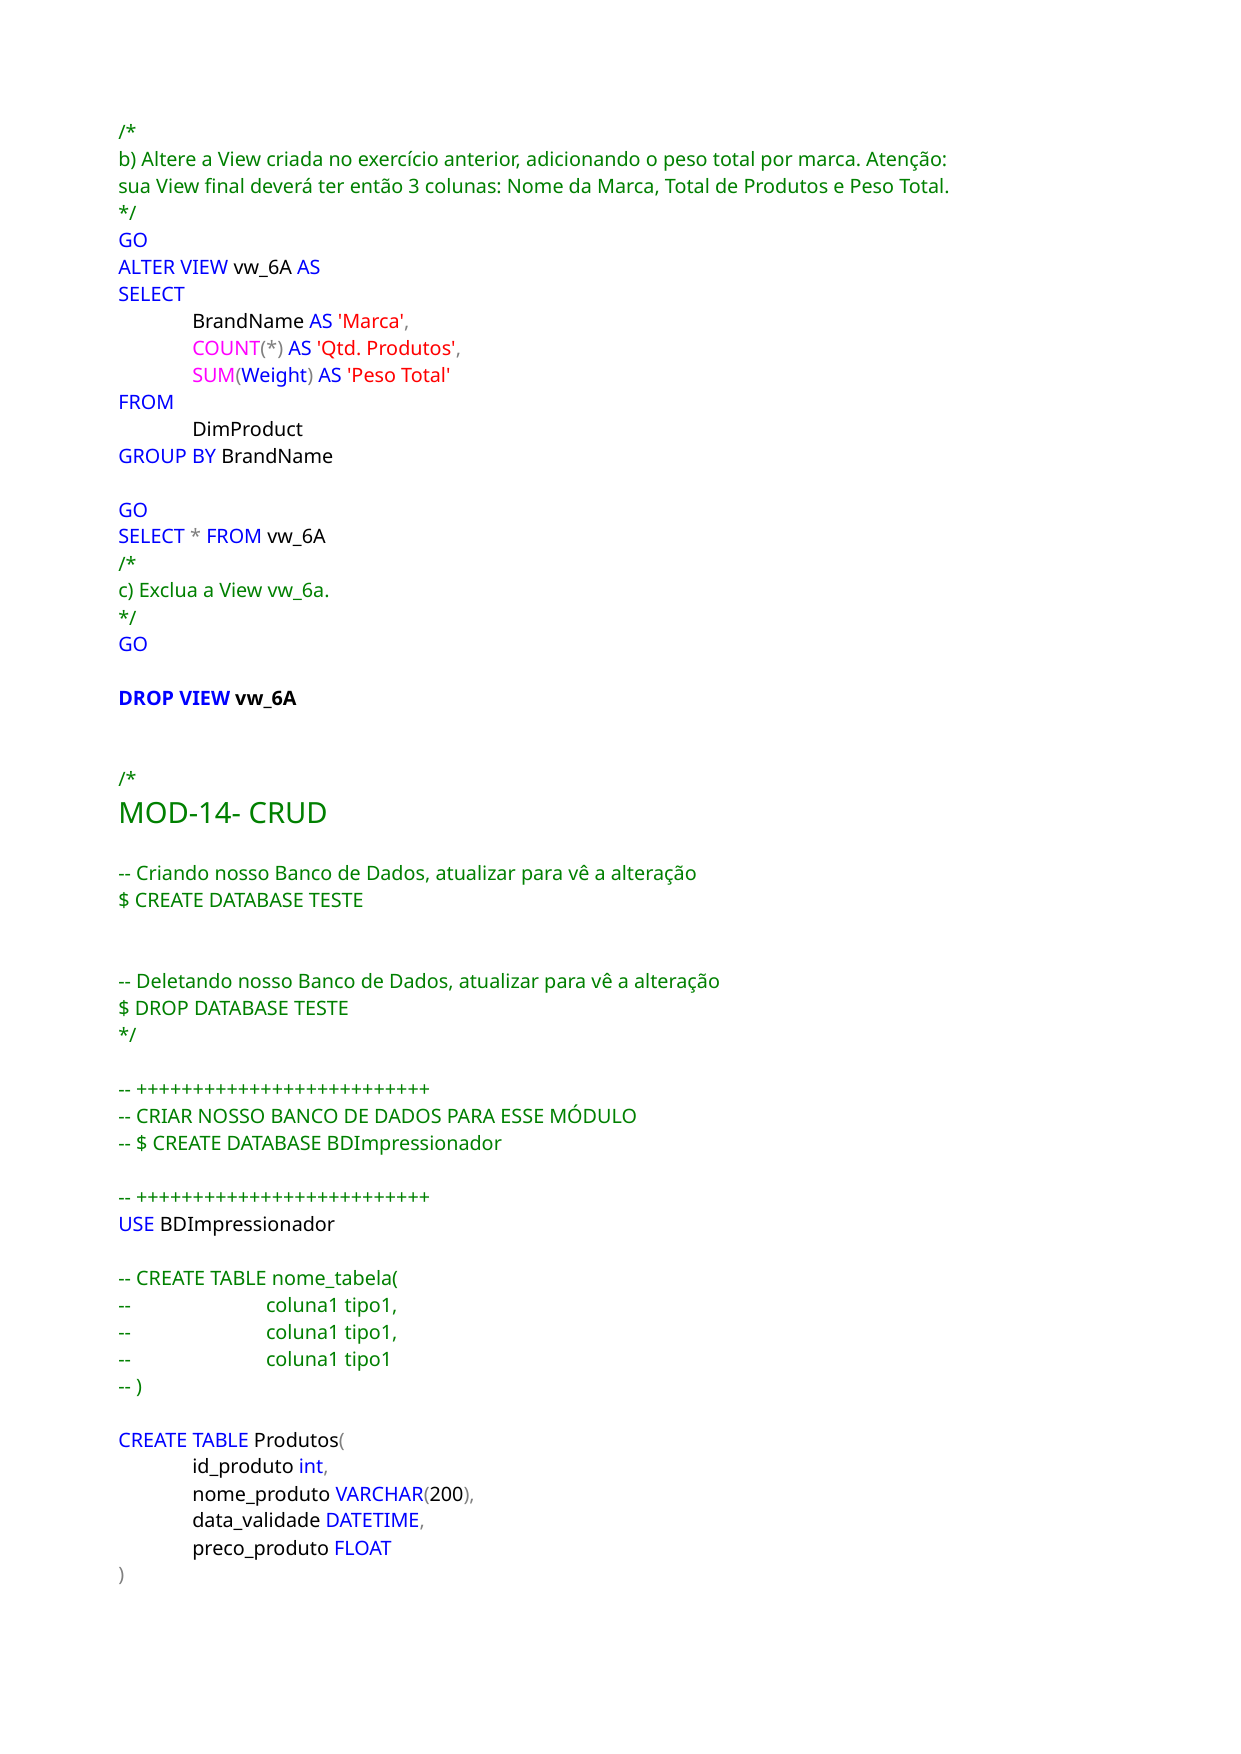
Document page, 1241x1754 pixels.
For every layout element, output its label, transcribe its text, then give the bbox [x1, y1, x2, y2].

text BrandName AS 'Marca', [118, 307, 1122, 334]
text -- coluna1 tipo1, [118, 1318, 1122, 1345]
text */ [118, 1021, 1122, 1048]
text -- Criando nosso Banco de Dados, atualizar para vê a alteração [118, 859, 1122, 886]
text SELECT * FROM vw_6A [118, 523, 1122, 550]
text COUNT(*) AS 'Qtd. Produtos', [118, 334, 1122, 361]
text FROM [118, 388, 1122, 415]
text data_validade DATETIME, [118, 1507, 1122, 1534]
text GO [118, 226, 1122, 253]
text $ DROP DATABASE TESTE [118, 994, 1122, 1021]
text GROUP BY BrandName [118, 442, 1122, 469]
text USE BDImpressionador [118, 1210, 1122, 1237]
text ALTER VIEW vw_6A AS [118, 253, 1122, 280]
text -- $ CREATE DATABASE BDImpressionador [118, 1129, 1122, 1156]
text sua View final deverá ter então 3 colunas: Nome da Marca, Total de Produtos e Peso Total. [118, 172, 1122, 199]
text -- CREATE TABLE nome_tabela( [118, 1264, 1122, 1291]
text -- Deletando nosso Banco de Dados, atualizar para vê a alteração [118, 967, 1122, 994]
text c) Exclua a View vw_6a. [118, 577, 1122, 604]
text SELECT [118, 280, 1122, 307]
text b) Altere a View criada no exercício anterior, adicionando o peso total por marca. Atenção: [118, 145, 1122, 172]
text -- ++++++++++++++++++++++++++ [118, 1075, 1122, 1102]
text /* [118, 550, 1122, 577]
text */ [118, 604, 1122, 631]
text DROP VIEW vw_6A [118, 685, 1122, 712]
text preco_produto FLOAT [118, 1534, 1122, 1561]
text id_produto int, [118, 1453, 1122, 1480]
text GO [118, 631, 1122, 658]
text /* [118, 766, 1122, 793]
text -- coluna1 tipo1, [118, 1291, 1122, 1318]
text DimProduct [118, 415, 1122, 442]
text -- CRIAR NOSSO BANCO DE DADOS PARA ESSE MÓDULO [118, 1102, 1122, 1129]
text CREATE TABLE Produtos( [118, 1426, 1122, 1453]
text GO [118, 496, 1122, 523]
text ) [118, 1561, 1122, 1588]
text -- ++++++++++++++++++++++++++ [118, 1183, 1122, 1210]
text /* [118, 118, 1122, 145]
text */ [118, 199, 1122, 226]
text $ CREATE DATABASE TESTE [118, 886, 1122, 913]
text MOD-14- CRUD [118, 793, 1122, 832]
text -- ) [118, 1372, 1122, 1399]
text SUM(Weight) AS 'Peso Total' [118, 361, 1122, 388]
text -- coluna1 tipo1 [118, 1345, 1122, 1372]
text nome_produto VARCHAR(200), [118, 1480, 1122, 1507]
